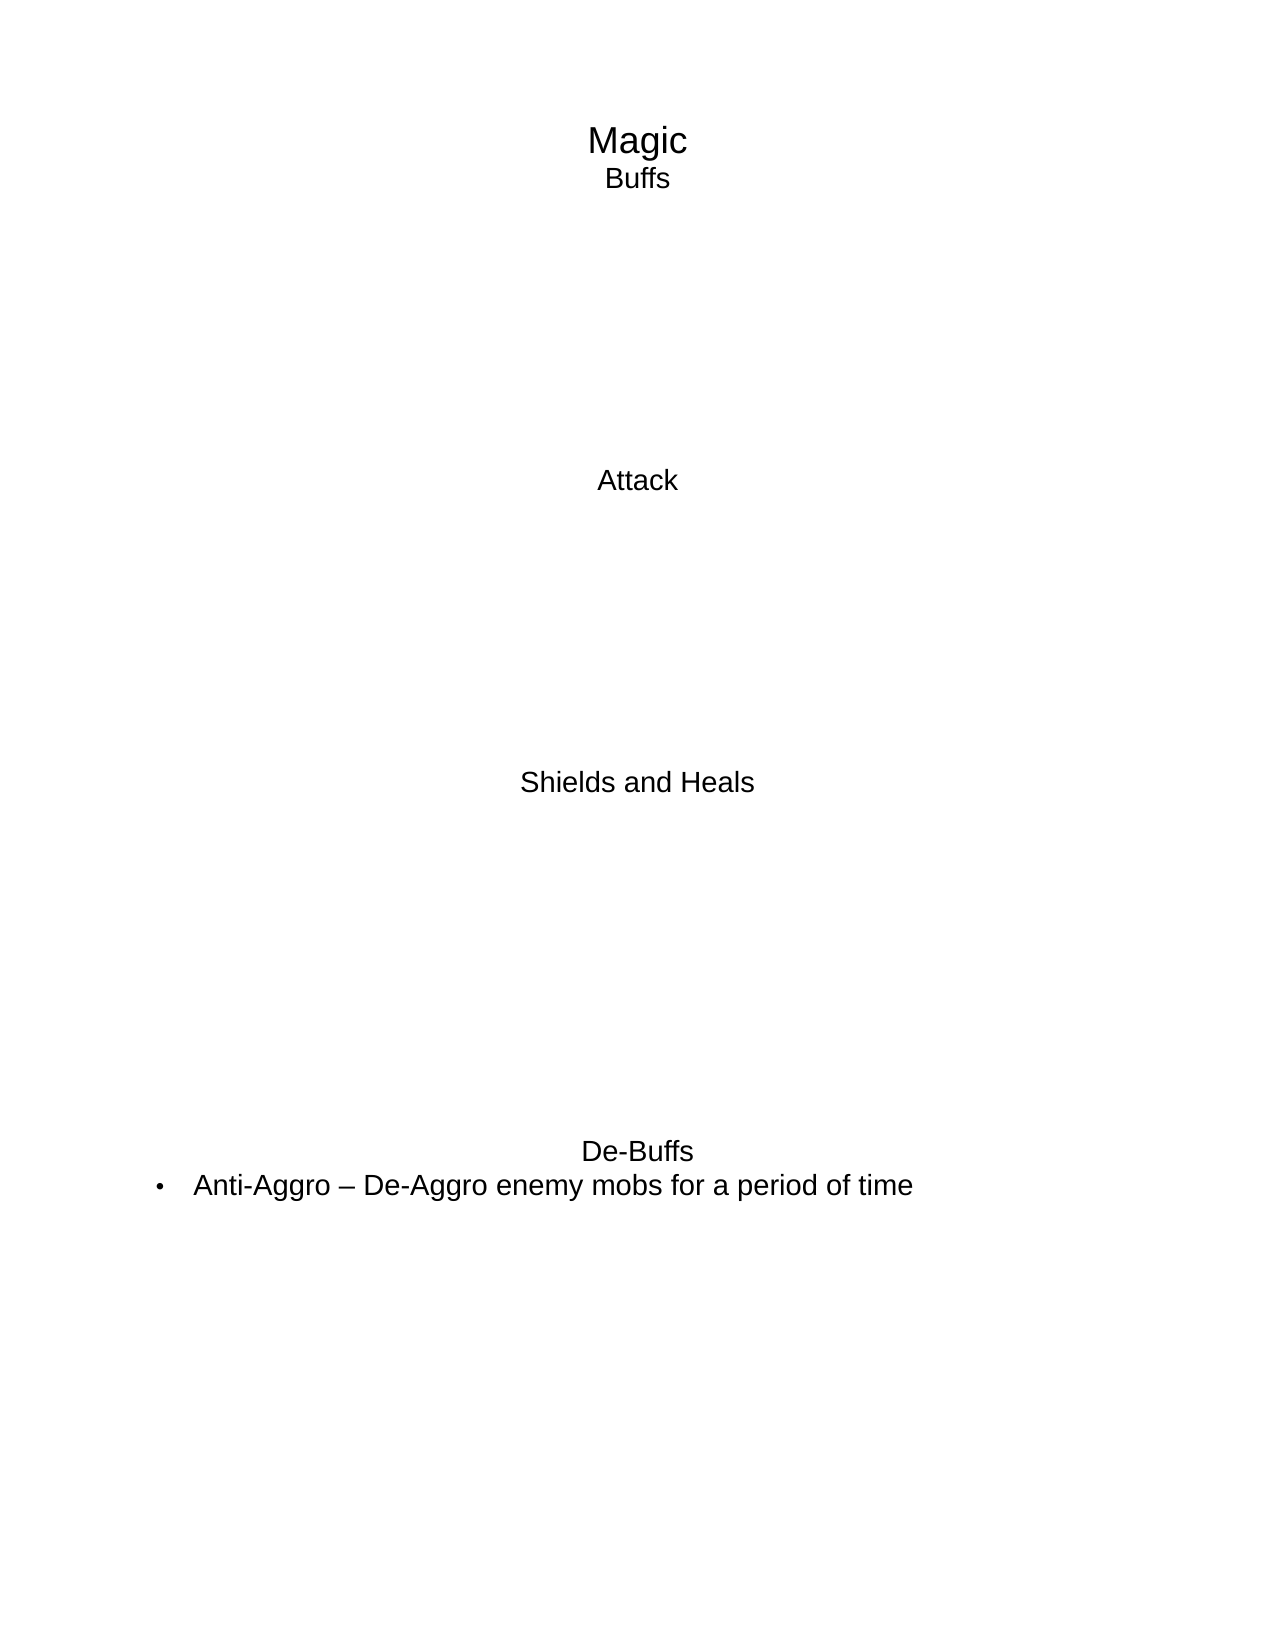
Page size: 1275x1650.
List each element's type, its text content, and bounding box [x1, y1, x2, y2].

text De-Buffs [118, 1134, 1157, 1167]
text Buffs [118, 161, 1157, 195]
list Anti-Aggro – De-Aggro enemy mobs for a period of time [156, 1167, 1157, 1201]
text Attack [118, 463, 1157, 497]
text Shields and Heals [118, 765, 1157, 798]
text Magic [118, 118, 1157, 161]
